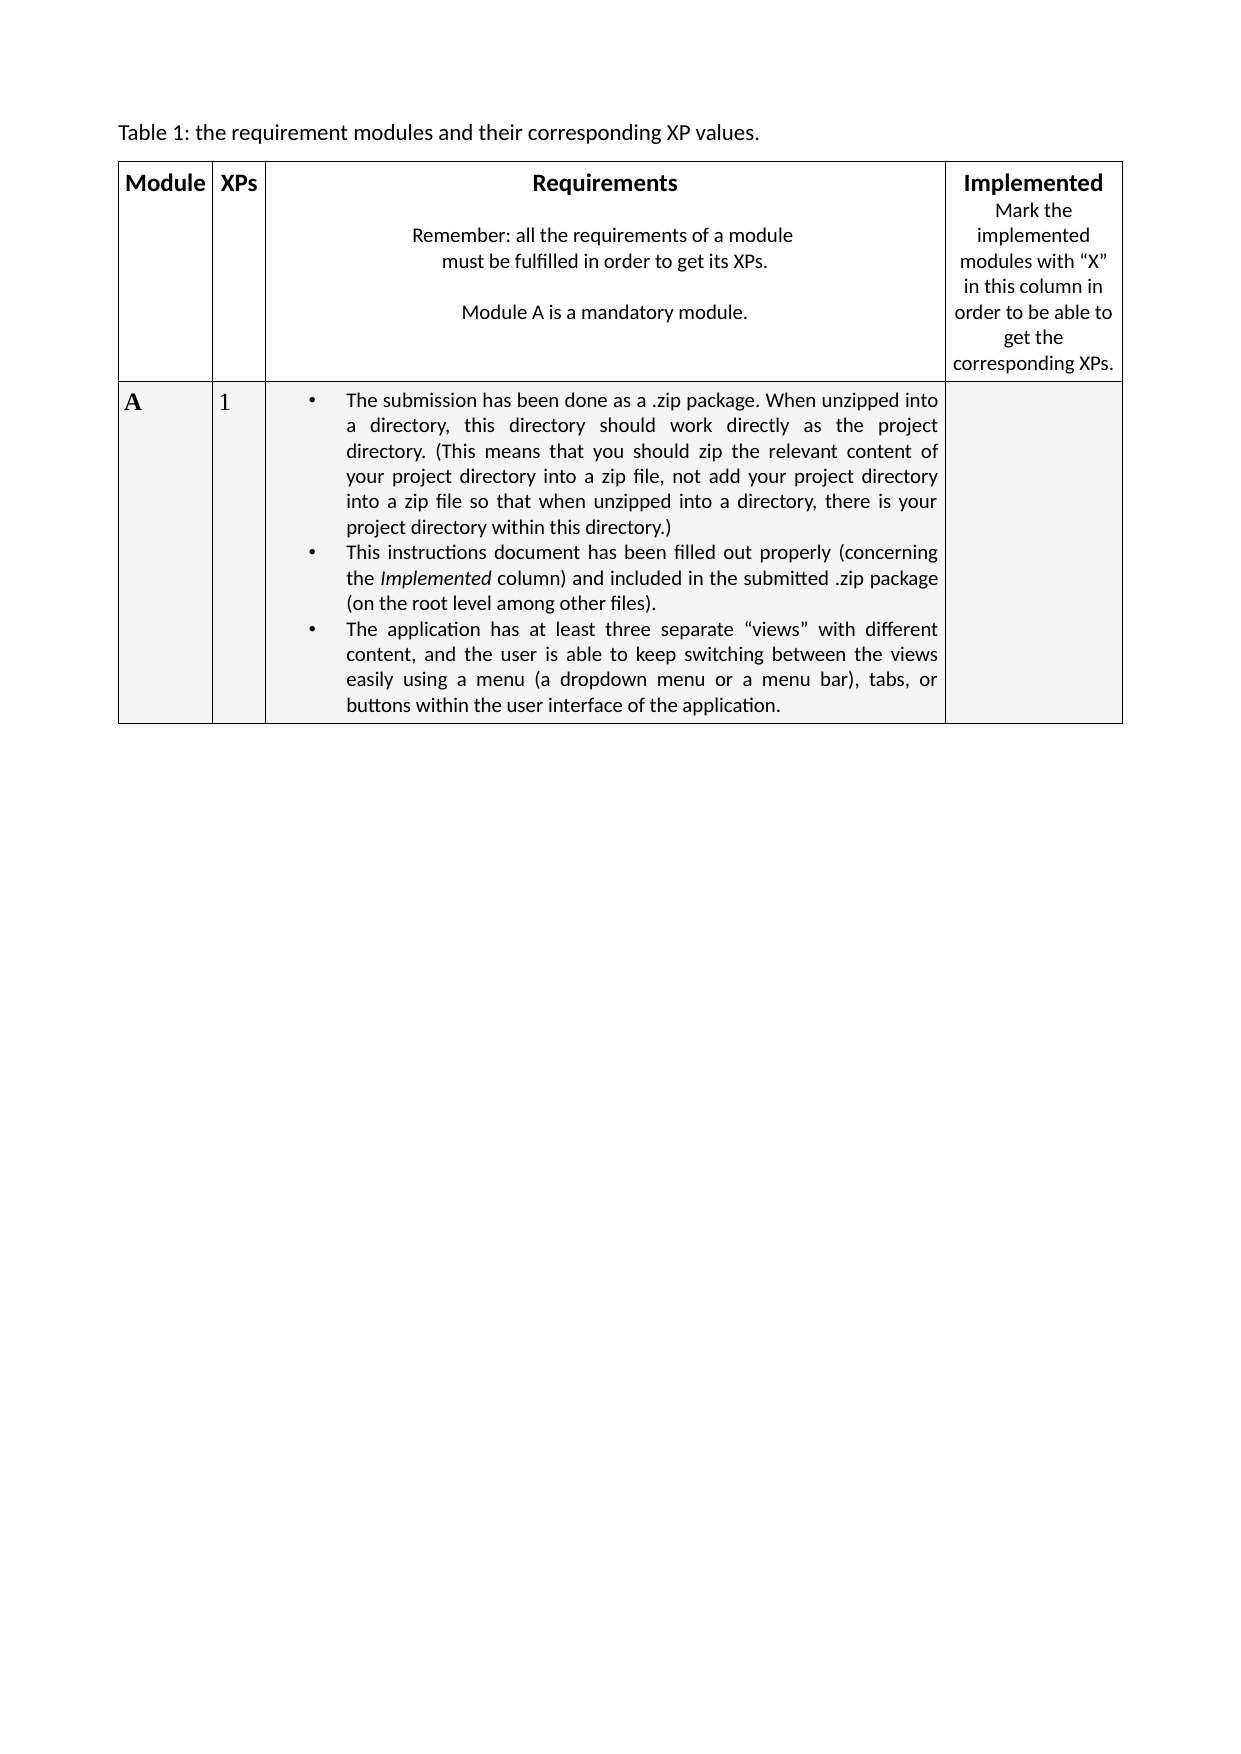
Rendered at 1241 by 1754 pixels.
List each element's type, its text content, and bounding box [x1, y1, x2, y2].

table_cell 1 [213, 382, 265, 723]
text Table 1: the requirement modules and their corresponding XP values. [118, 118, 1122, 146]
table_cell A [119, 382, 212, 723]
table_header Requirements Remember: all the requirements of a module must be fulfilled in order to get its XPs. Module A is a mandatory module. [266, 162, 945, 381]
table_header XPs [213, 162, 265, 381]
table_cell [946, 382, 1122, 723]
table_header Implemented Mark the implemented modules with “X” in this column in order to be able to get the corresponding XPs. [946, 162, 1122, 381]
table_header Module [119, 162, 212, 381]
table_cell The submission has been done as a .zip package. When unzipped into a directory, this directory should work directly as the project directory. (This means that you should zip the relevant content of your project directory into a zip file, not add your project directory into a zip file so that when unzipped into a directory, there is your project directory within this directory.) This instructions document has been filled out properly (concerning the Implemented column) and included in the submitted .zip package (on the root level among other files). The application has at least three separate “views” with different content, and the user is able to keep switching between the views easily using a menu (a dropdown menu or a menu bar), tabs, or buttons within the user interface of the application. [266, 382, 945, 723]
